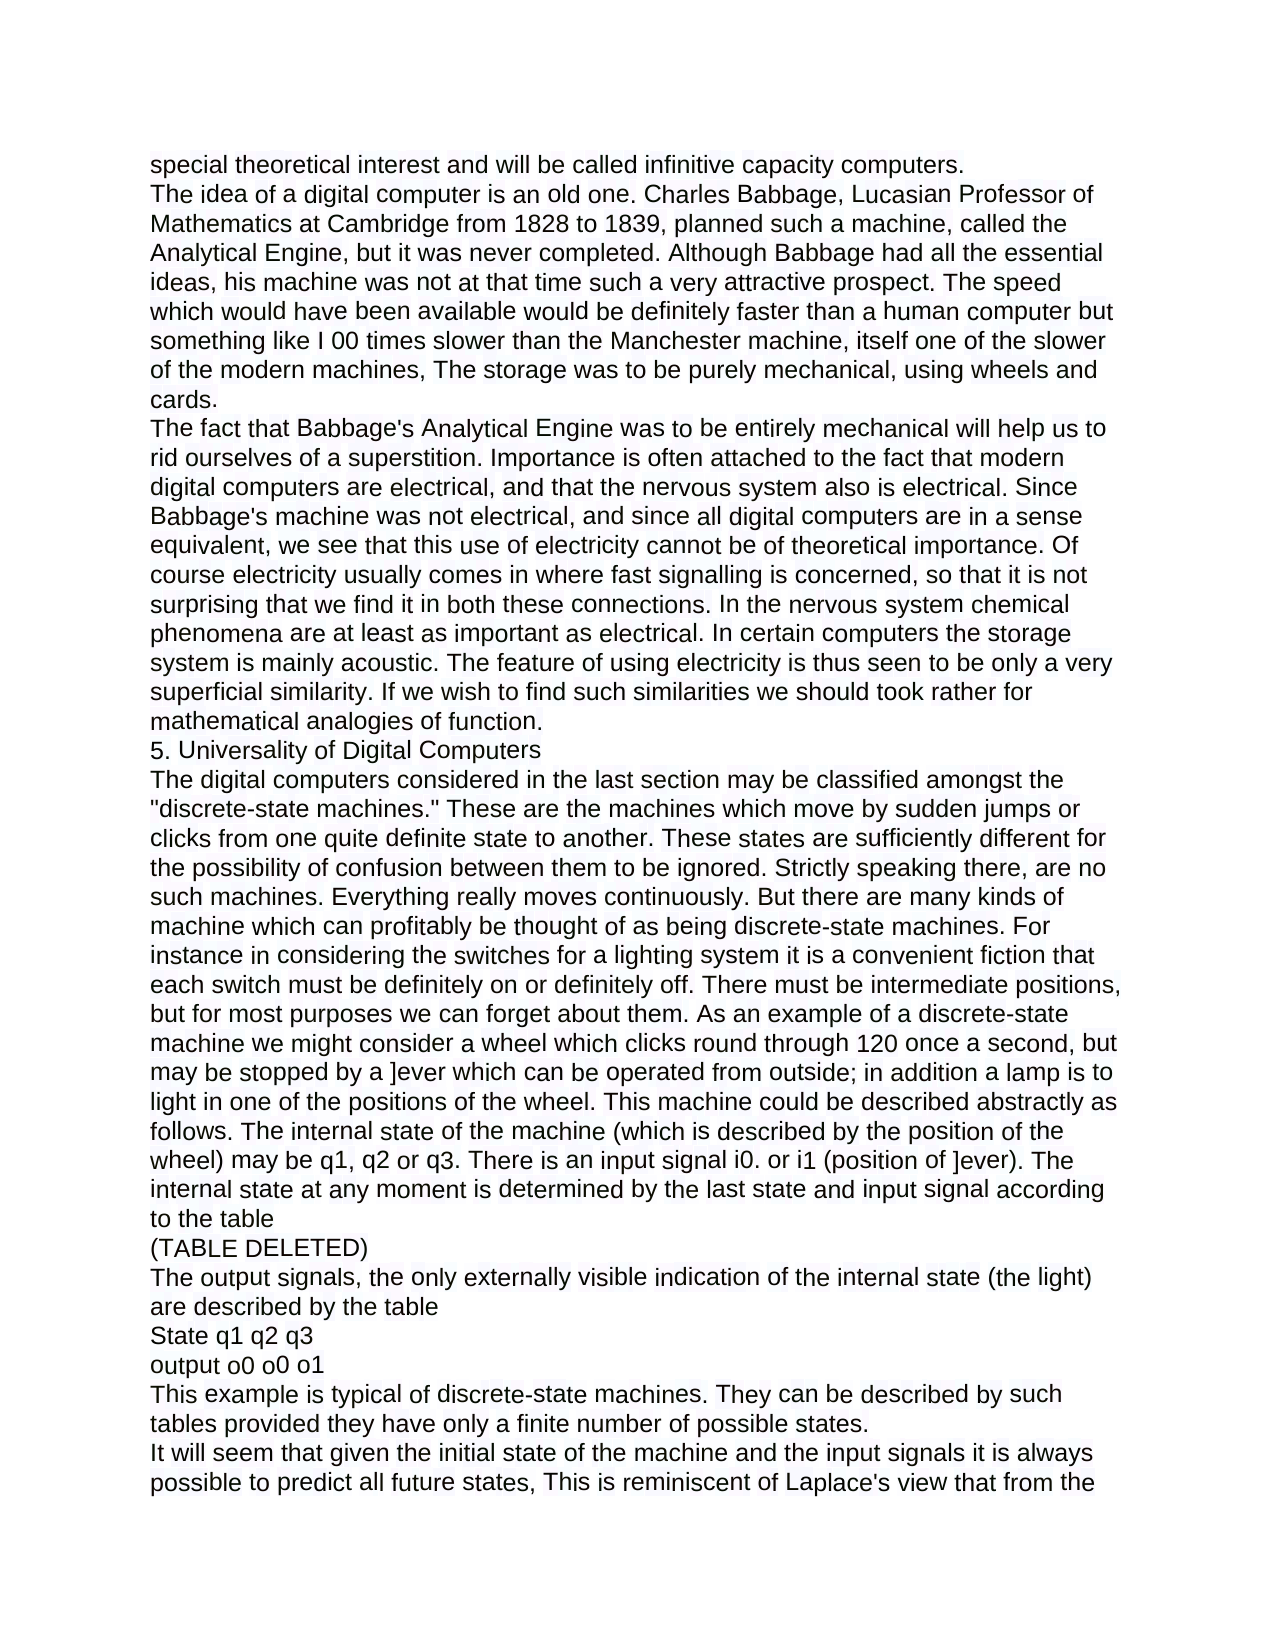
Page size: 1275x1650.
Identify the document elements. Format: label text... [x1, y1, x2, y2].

text This example is typical of discrete-state machines. They can be described by such tables provided they have only a finite number of possible states. [279, 1379, 331, 1438]
text State q1 q2 q3 [313, 1321, 1125, 1350]
text 5. Universality of Digital Computers [150, 735, 178, 765]
text (TABLE DELETED) [368, 1233, 1125, 1262]
text The digital computers considered in the last section may be classified amongst the "discrete-state machines." These are the machines which move by sudden jumps or clicks from one quite definite state to another. These states are sufficiently different for the possibility of confusion between them to be ignored. Strictly speaking there, are no such machines. Everything really moves continuously. But there are many kinds of machine which can profitably be thought of as being discrete-state machines. For instance in considering the switches for a lighting system it is a convenient fiction that each switch must be definitely on or definitely off. There must be intermediate positions, but for most purposes we can forget about them. As an example of a discrete-state machine we might consider a wheel which clicks round through 120 once a second, but may be stopped by a ]ever which can be operated from outside; in addition a lamp is to light in one of the positions of the wheel. This machine could be described abstractly as follows. The internal state of the machine (which is described by the position of the wheel) may be q1, q2 or q3. There is an input signal i0. or i1 (position of ]ever). The internal state at any moment is determined by the last state and input signal according to the table [150, 765, 1125, 1233]
text The output signals, the only externally visible indication of the internal state (the light) are described by the table [150, 1262, 235, 1321]
text 5. Universality of Digital Computers [335, 735, 360, 765]
text 5. Universality of Digital Computers [295, 735, 328, 765]
text (TABLE DELETED) [207, 1233, 263, 1262]
text output o0 o0 o1 [213, 1350, 276, 1379]
text The idea of a digital computer is an old one. Charles Babbage, Lucasian Professor of Mathematics at Cambridge from 1828 to 1839, planned such a machine, called the Analytical Engine, but it was never completed. Although Babbage had all the essential ideas, his machine was not at that time such a very attractive prospect. The speed which would have been available would be definitely faster than a human computer but something like I 00 times slower than the Manchester machine, itself one of the slower of the modern machines, The storage was to be purely mechanical, using wheels and cards. [150, 179, 1125, 413]
text The fact that Babbage's Analytical Engine was to be entirely mechanical will help us to rid ourselves of a superstition. Importance is often attached to the fact that modern digital computers are electrical, and that the nervous system also is electrical. Since Babbage's machine was not electrical, and since all digital computers are in a sense equivalent, we see that this use of electricity cannot be of theoretical importance. Of course electricity usually comes in where fast signalling is concerned, so that it is not surprising that we find it in both these connections. In the nervous system chemical phenomena are at least as important as electrical. In certain computers the storage system is mainly acoustic. The feature of using electricity is thus seen to be only a very superficial similarity. If we wish to find such similarities we should took rather for mathematical analogies of function. [150, 413, 1125, 735]
text output o0 o0 o1 [324, 1350, 1125, 1379]
text 5. Universality of Digital Computers [541, 735, 1125, 765]
text This example is typical of discrete-state machines. They can be described by such tables provided they have only a finite number of possible states. [869, 1379, 1125, 1438]
text The output signals, the only externally visible indication of the internal state (the light) are described by the table [438, 1262, 1125, 1321]
